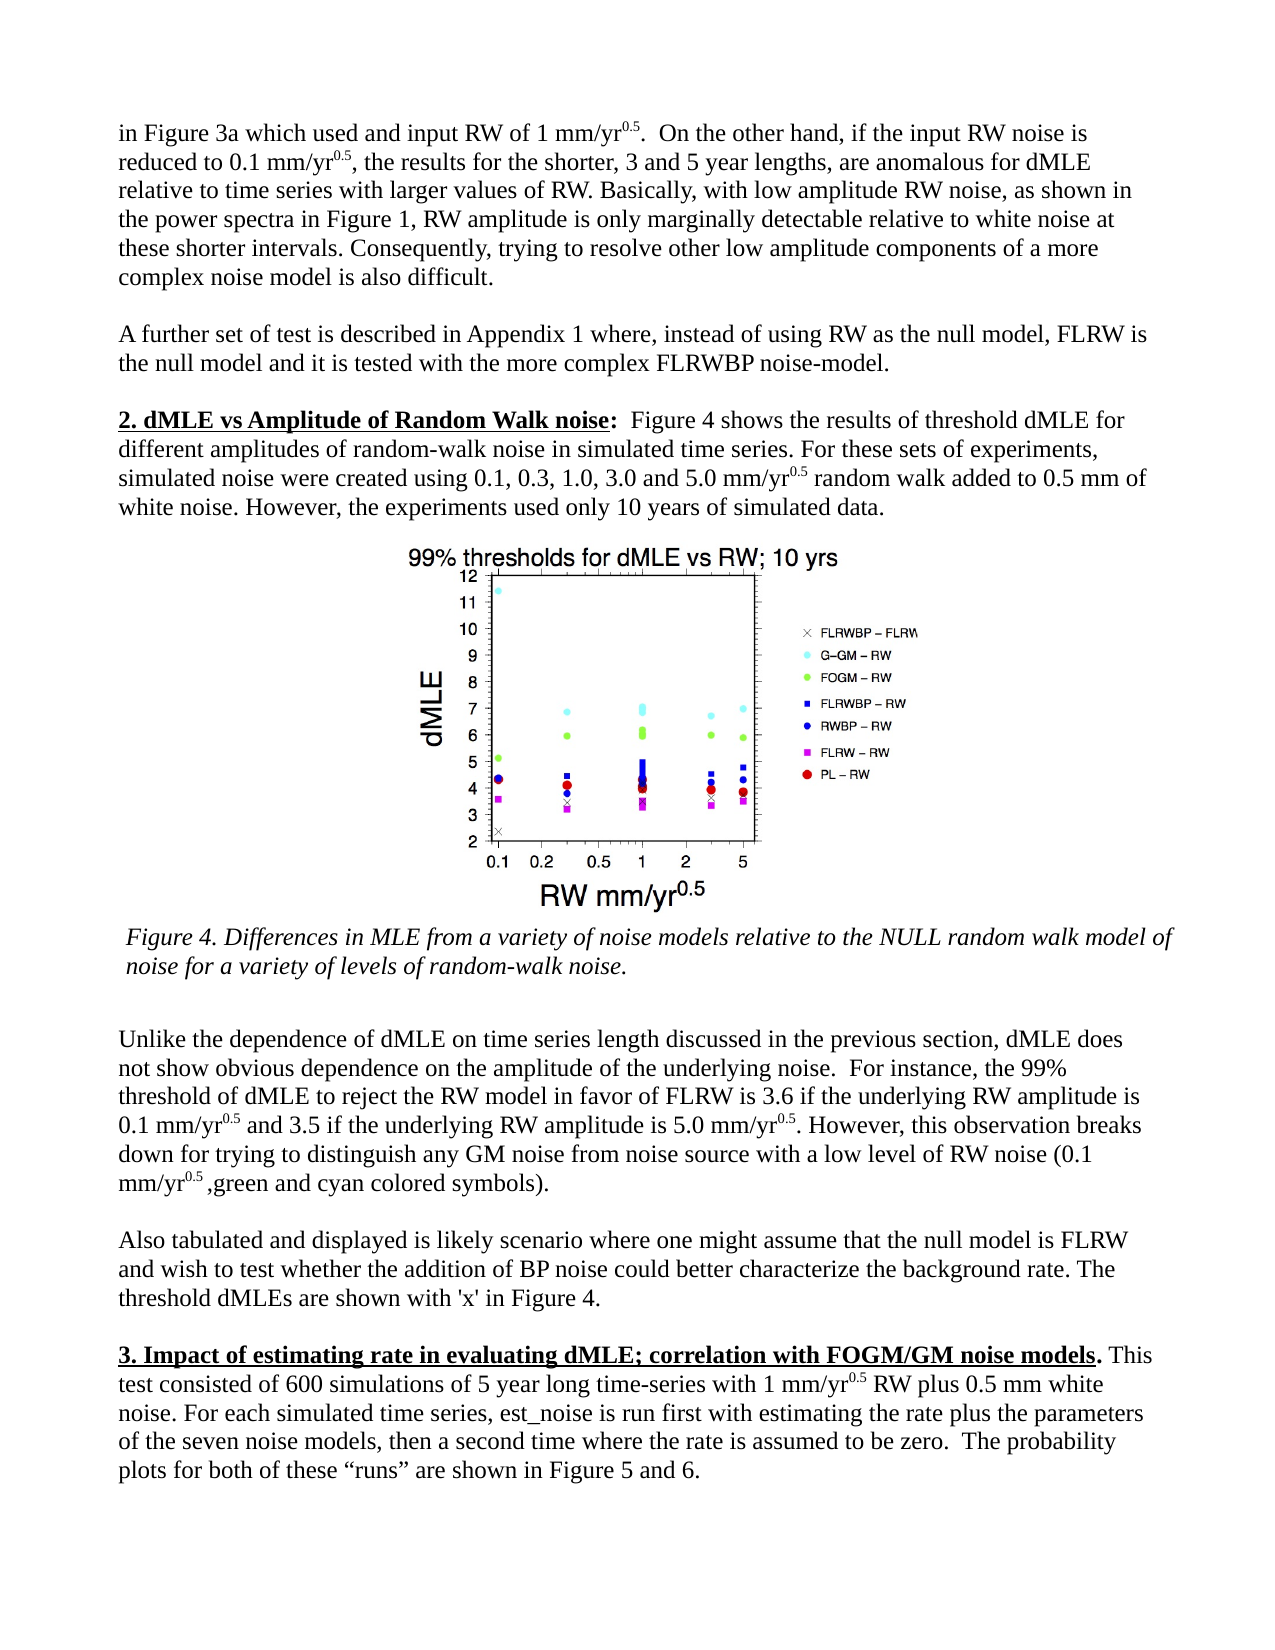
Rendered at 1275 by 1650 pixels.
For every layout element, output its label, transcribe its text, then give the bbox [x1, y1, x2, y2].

text Figure 4. Differences in MLE from a variety of noise models relative to the NULL random walk model of noise for a variety of levels of random-walk noise. [126, 922, 1182, 980]
picture [408, 531, 918, 673]
text Unlike the dependence of dMLE on time series length discussed in the previous section, dMLE does not show obvious dependence on the amplitude of the underlying noise. For instance, the 99% threshold of dMLE to reject the RW model in favor of FLRW is 3.6 if the underlying RW amplitude is 0.1 mm/yr0.5 and 3.5 if the underlying RW amplitude is 5.0 mm/yr0.5. However, this observation breaks down for trying to distinguish any GM noise from noise source with a low level of RW noise (0.1 mm/yr0.5 ,green and cyan colored symbols). [118, 1024, 1157, 1196]
text in Figure 3a which used and input RW of 1 mm/yr0.5. On the other hand, if the input RW noise is reduced to 0.1 mm/yr0.5, the results for the shorter, 3 and 5 year lengths, are anomalous for dMLE relative to time series with larger values of RW. Basically, with low amplitude RW noise, as shown in the power spectra in Figure 1, RW amplitude is only marginally detectable relative to white noise at these shorter intervals. Consequently, trying to resolve other low amplitude components of a more complex noise model is also difficult. [118, 118, 1157, 291]
text 2. dMLE vs Amplitude of Random Walk noise: Figure 4 shows the results of threshold dMLE for different amplitudes of random-walk noise in simulated time series. For these sets of experiments, simulated noise were created using 0.1, 0.3, 1.0, 3.0 and 5.0 mm/yr0.5 random walk added to 0.5 mm of white noise. However, the experiments used only 10 years of simulated data. [118, 406, 1157, 521]
text Also tabulated and displayed is likely scenario where one might assume that the null model is FLRW [118, 1225, 1157, 1254]
text A further set of test is described in Appendix 1 where, instead of using RW as the null model, FLRW is the null model and it is tested with the more complex FLRWBP noise-model. [118, 319, 1157, 377]
text and wish to test whether the addition of BP noise could better characterize the background rate. The threshold dMLEs are shown with 'x' in Figure 4. [118, 1254, 1157, 1311]
text 3. Impact of estimating rate in evaluating dMLE; correlation with FOGM/GM noise models. This test consisted of 600 simulations of 5 year long time-series with 1 mm/yr0.5 RW plus 0.5 mm white noise. For each simulated time series, est_noise is run first with estimating the rate plus the parameters of the seven noise models, then a second time where the rate is assumed to be zero. The probability plots for both of these “runs” are shown in Figure 5 and 6. [118, 1340, 1157, 1484]
